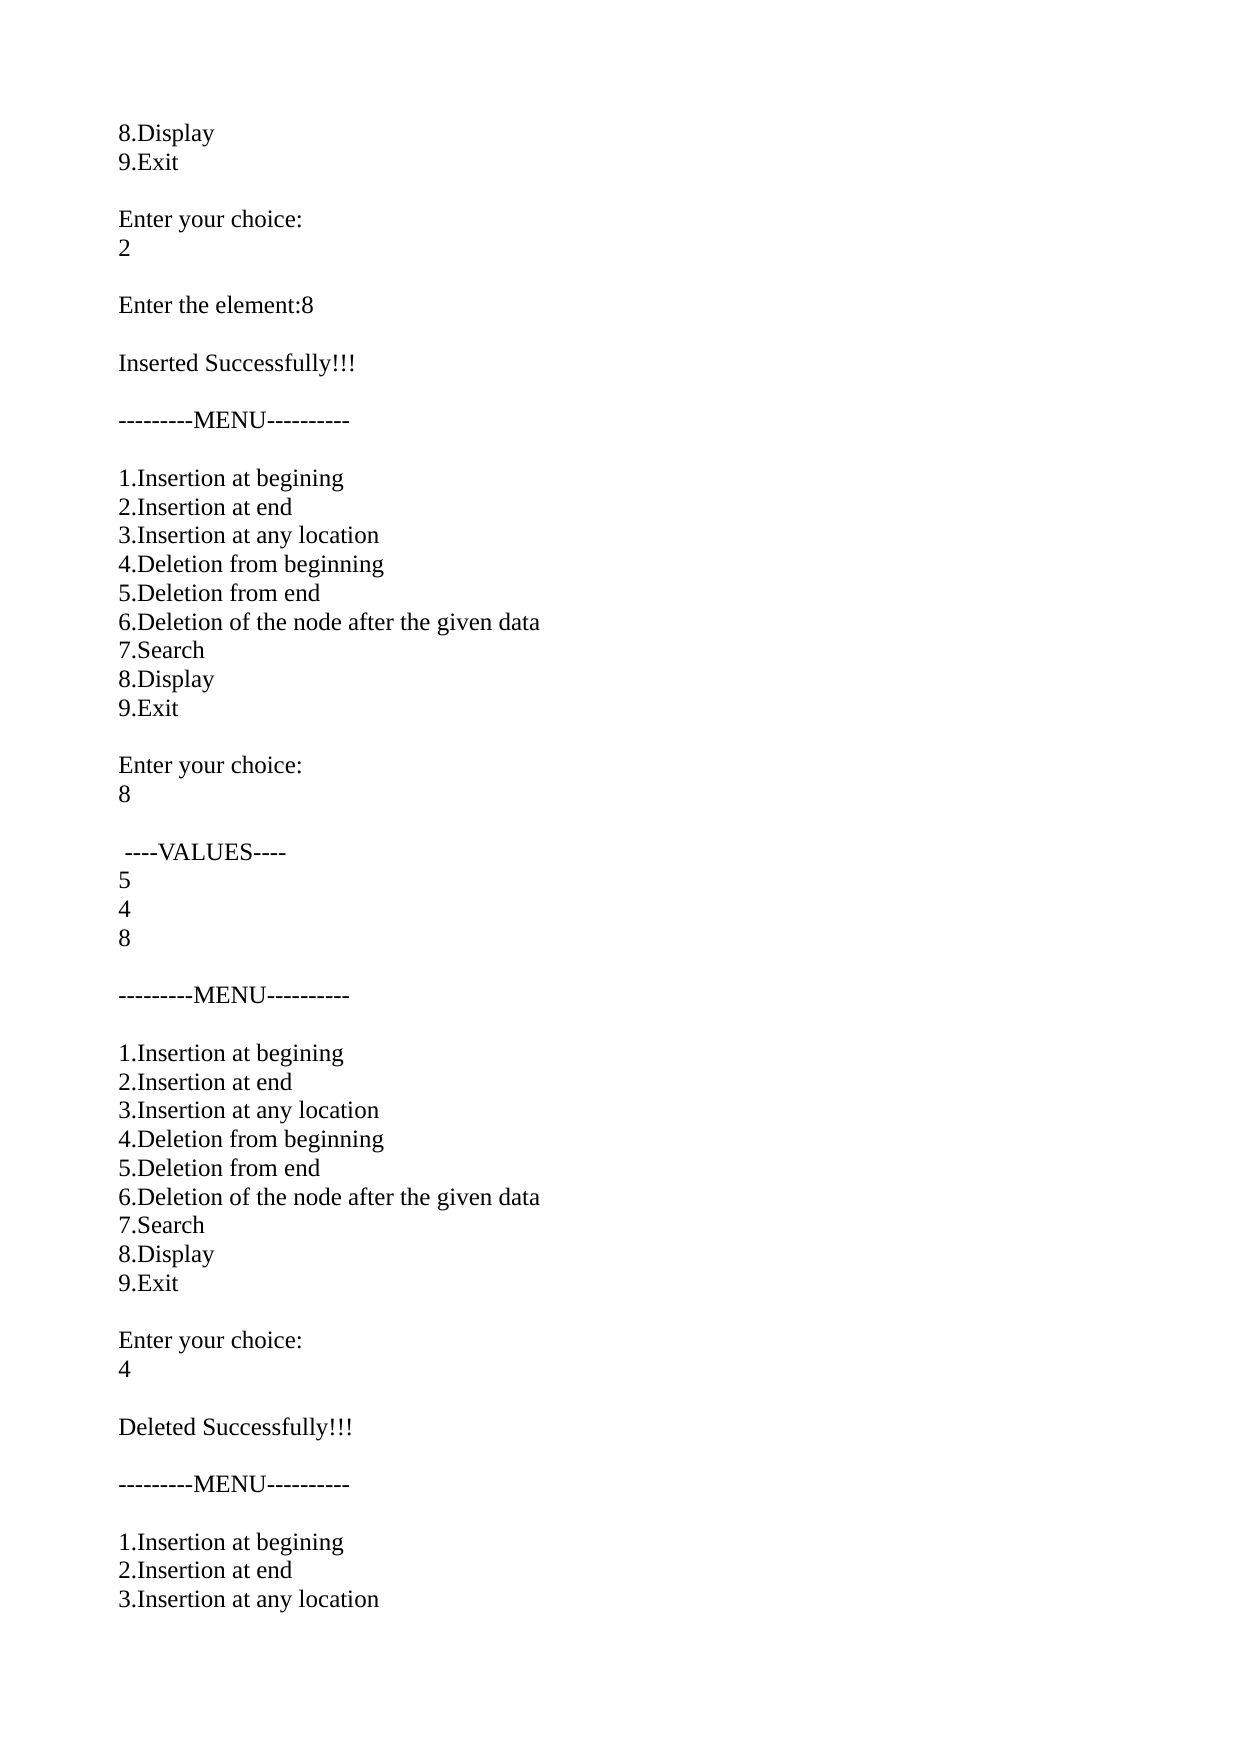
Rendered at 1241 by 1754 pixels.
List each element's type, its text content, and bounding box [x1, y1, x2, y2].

text 7.Search [118, 1211, 1122, 1239]
text 8.Display [118, 664, 1122, 693]
text Inserted Successfully!!! [118, 348, 1122, 377]
text 5.Deletion from end [118, 578, 1122, 607]
text 8.Display [118, 1239, 1122, 1268]
text 4 [118, 1354, 1122, 1383]
text 2.Insertion at end [118, 1556, 1122, 1584]
text 9.Exit [118, 147, 1122, 176]
text 3.Insertion at any location [118, 1096, 1122, 1124]
text 7.Search [118, 636, 1122, 664]
text 2.Insertion at end [118, 1067, 1122, 1096]
text ----VALUES---- [118, 837, 1122, 866]
text 1.Insertion at begining [118, 463, 1122, 492]
text 6.Deletion of the node after the given data [118, 1182, 1122, 1211]
text 3.Insertion at any location [118, 1584, 1122, 1613]
text Deleted Successfully!!! [118, 1412, 1122, 1441]
text 4.Deletion from beginning [118, 1124, 1122, 1153]
text 2 [118, 233, 1122, 262]
text 3.Insertion at any location [118, 521, 1122, 549]
text 2.Insertion at end [118, 492, 1122, 521]
text 4.Deletion from beginning [118, 549, 1122, 578]
text 9.Exit [118, 1268, 1122, 1297]
text Enter the element:8 [118, 291, 1122, 319]
text 4 [118, 894, 1122, 923]
text 8 [118, 923, 1122, 952]
text 8.Display [118, 118, 1122, 147]
text Enter your choice: [118, 751, 1122, 779]
text 6.Deletion of the node after the given data [118, 607, 1122, 636]
text ---------MENU---------- [118, 981, 1122, 1009]
text 8 [118, 779, 1122, 808]
text 1.Insertion at begining [118, 1038, 1122, 1067]
text 5.Deletion from end [118, 1153, 1122, 1182]
text ---------MENU---------- [118, 1469, 1122, 1498]
text Enter your choice: [118, 204, 1122, 233]
text 5 [118, 866, 1122, 894]
text ---------MENU---------- [118, 406, 1122, 434]
text 1.Insertion at begining [118, 1527, 1122, 1556]
text Enter your choice: [118, 1326, 1122, 1354]
text 9.Exit [118, 693, 1122, 722]
